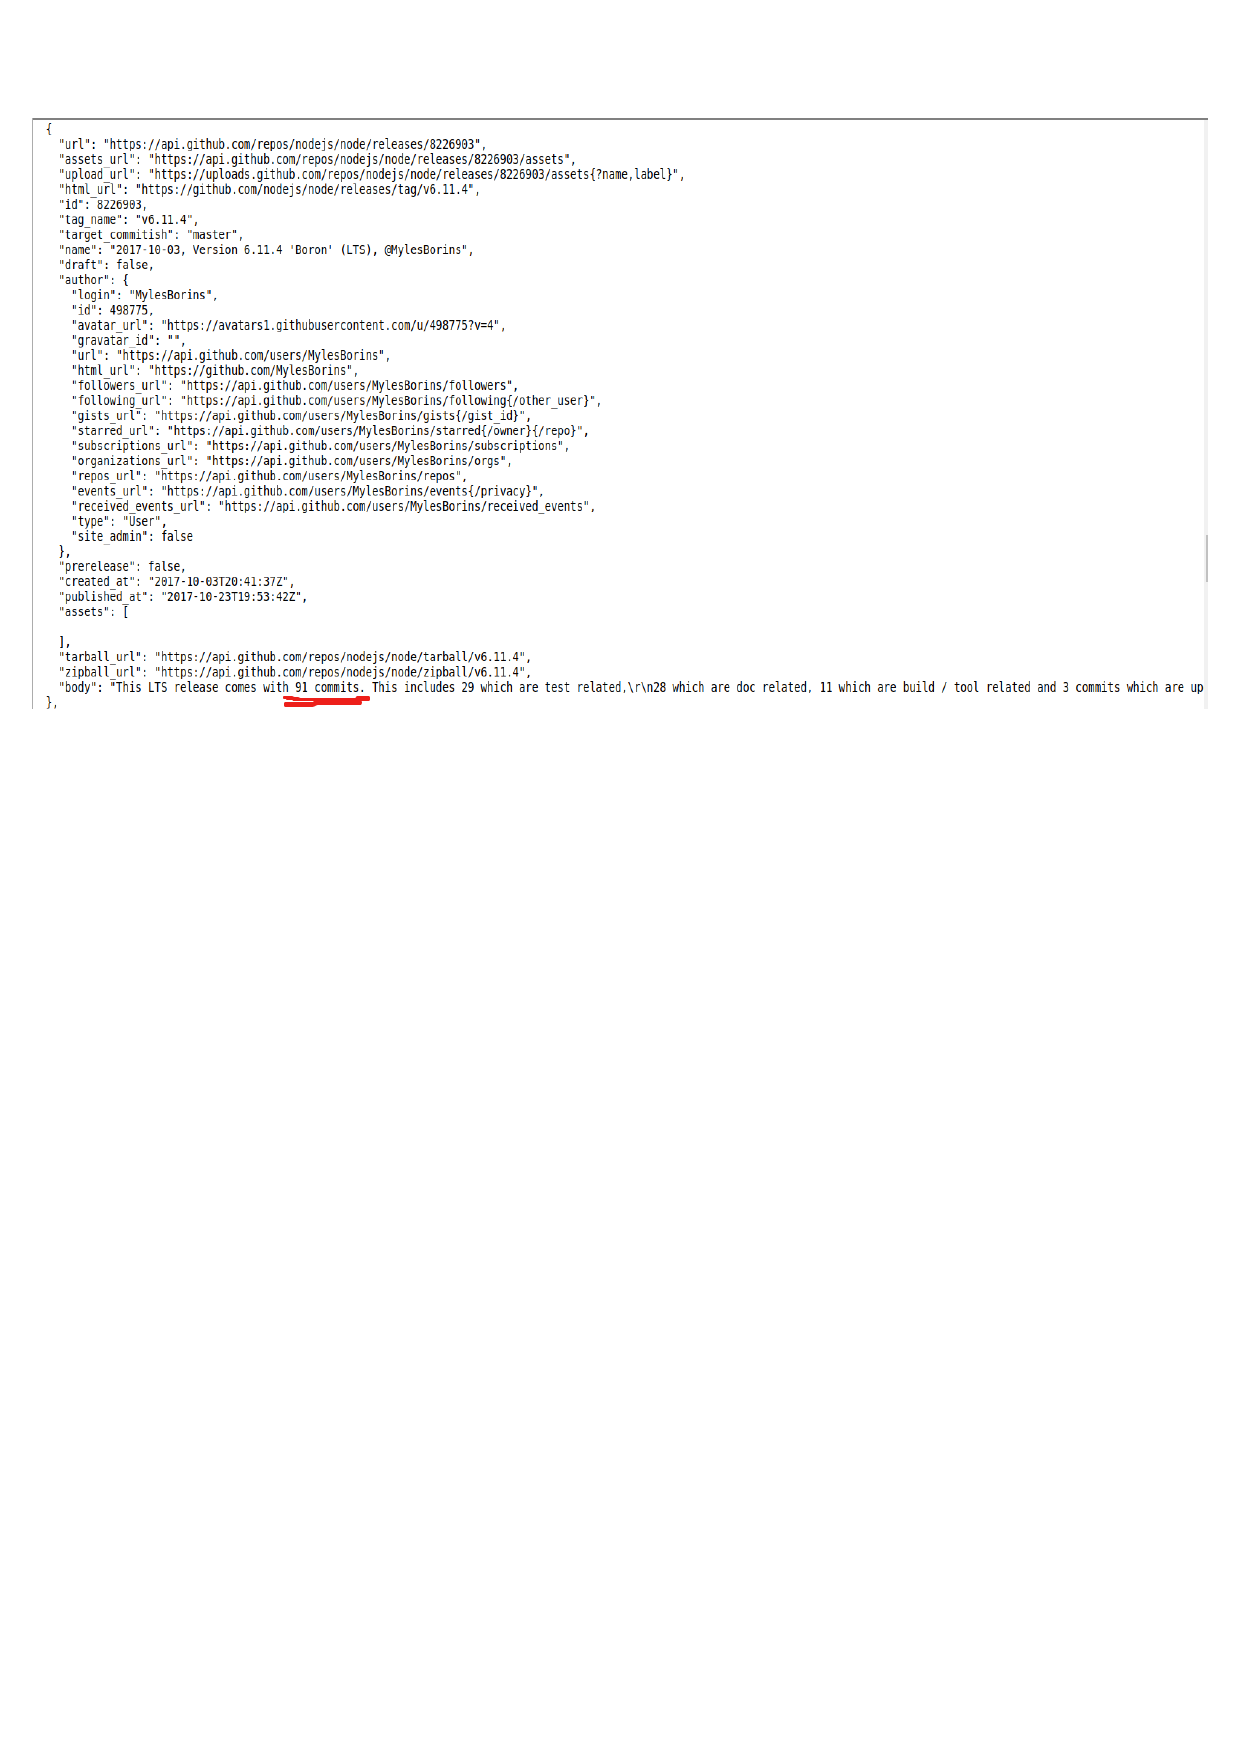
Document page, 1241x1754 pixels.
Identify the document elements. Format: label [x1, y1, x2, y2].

picture [32, 118, 1208, 709]
